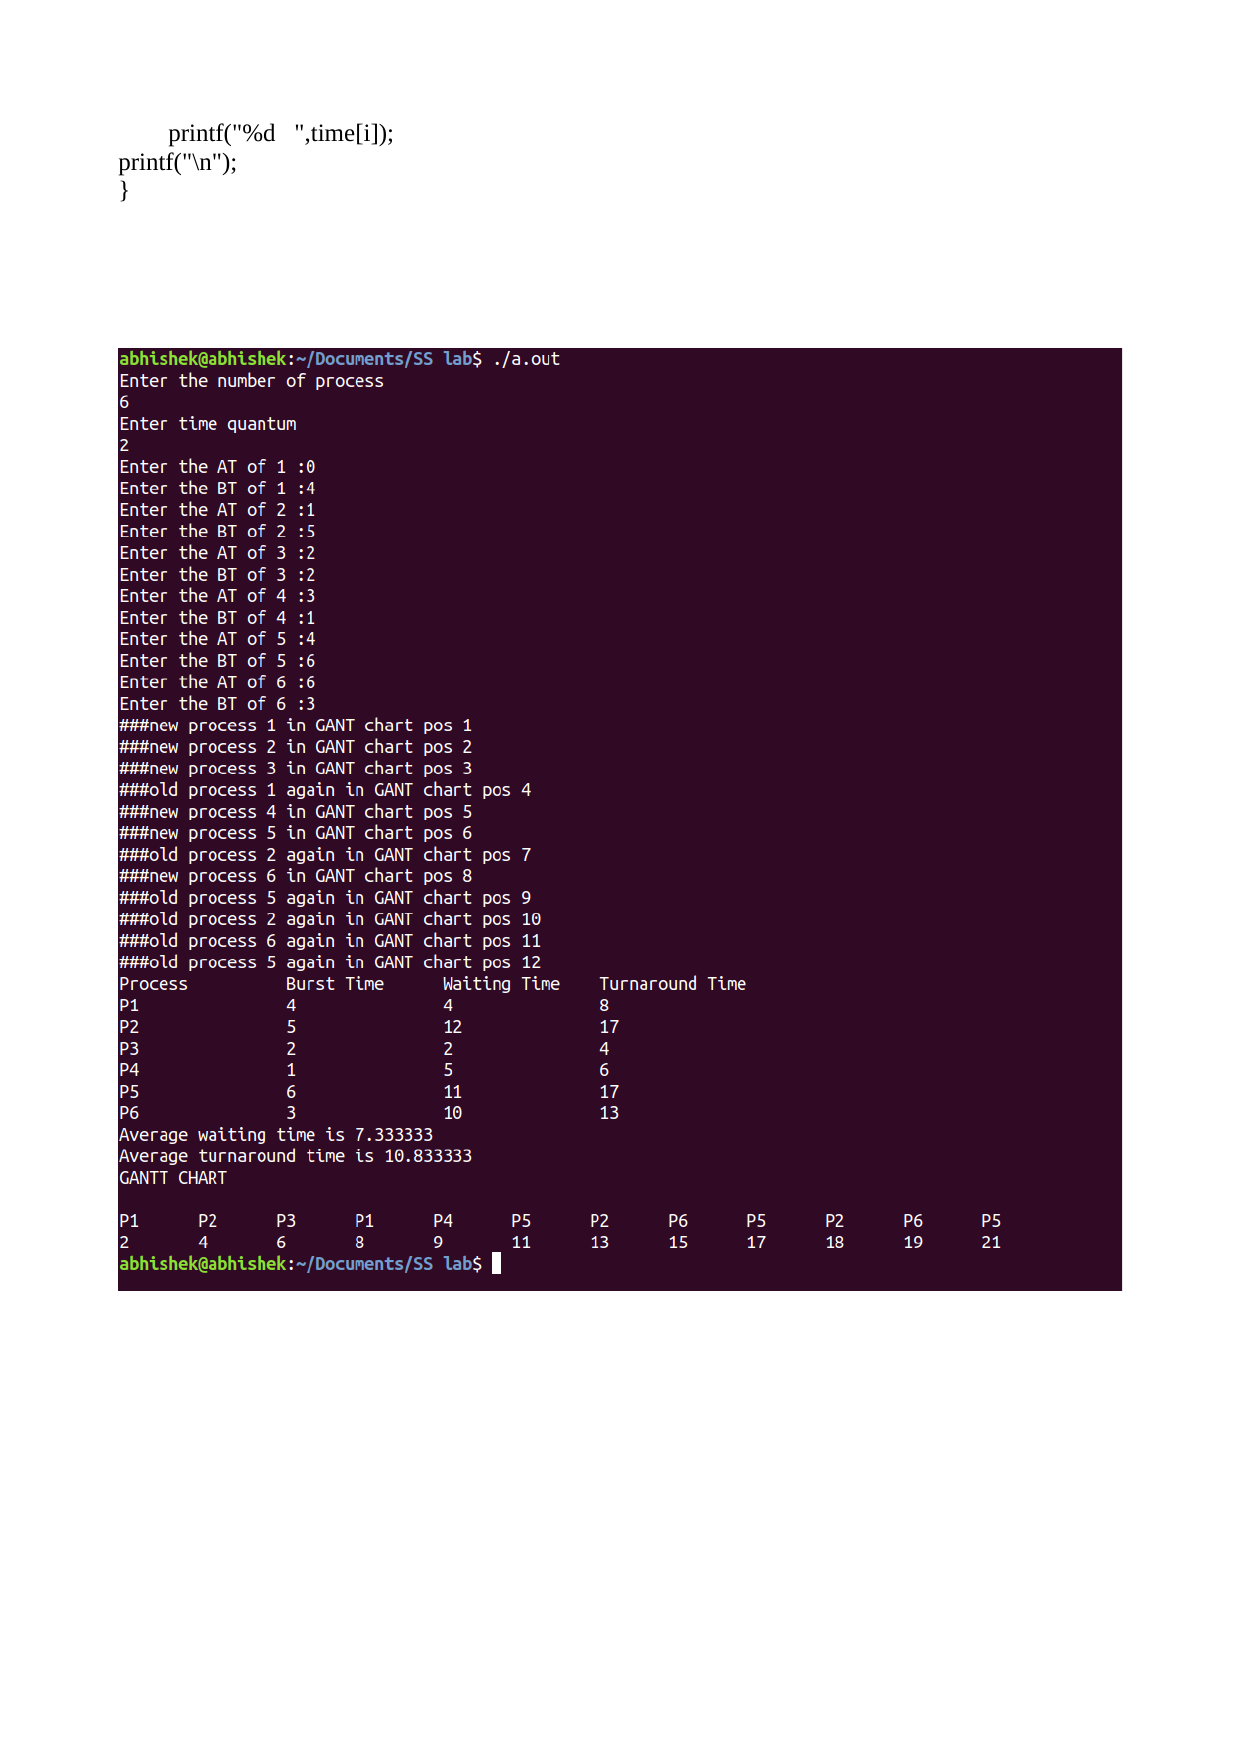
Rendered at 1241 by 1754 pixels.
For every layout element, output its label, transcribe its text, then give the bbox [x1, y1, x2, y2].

text printf("\n"); [118, 147, 1122, 176]
picture [118, 348, 1123, 1291]
text printf("%d ",time[i]); [118, 118, 1122, 147]
text } [118, 176, 1122, 204]
